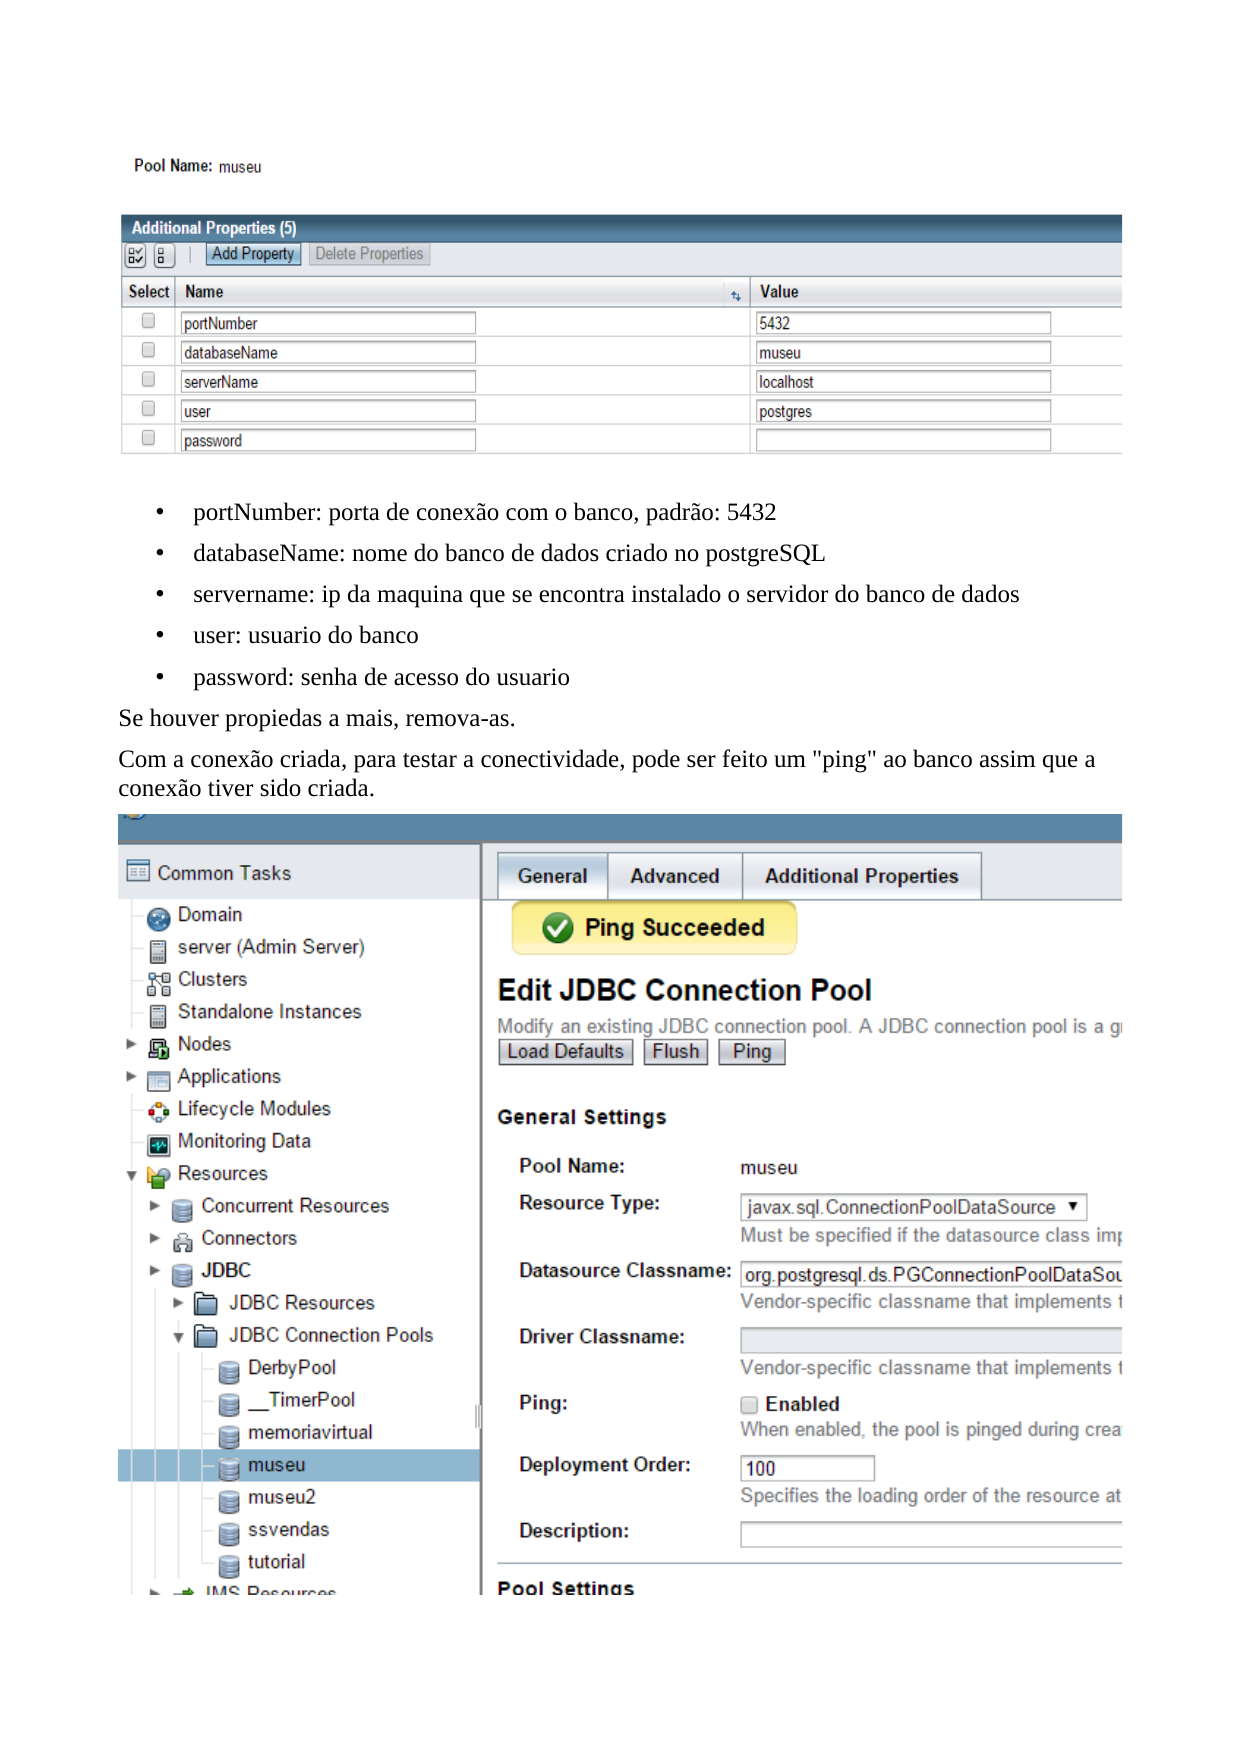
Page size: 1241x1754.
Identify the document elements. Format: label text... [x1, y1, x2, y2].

list databaseName: nome do banco de dados criado no postgreSQL [156, 538, 1122, 567]
list portNumber: porta de conexão com o banco, padrão: 5432 [156, 497, 1122, 525]
text Com a conexão criada, para testar a conectividade, pode ser feito um "ping" ao banco assim que a conexão tiver sido criada. [118, 744, 1122, 802]
list user: usuario do banco [156, 620, 1122, 649]
list password: senha de acesso do usuario [156, 662, 1122, 690]
list servername: ip da maquina que se encontra instalado o servidor do banco de dados [156, 579, 1122, 608]
text Se houver propiedas a mais, remova-as. [118, 703, 1122, 732]
